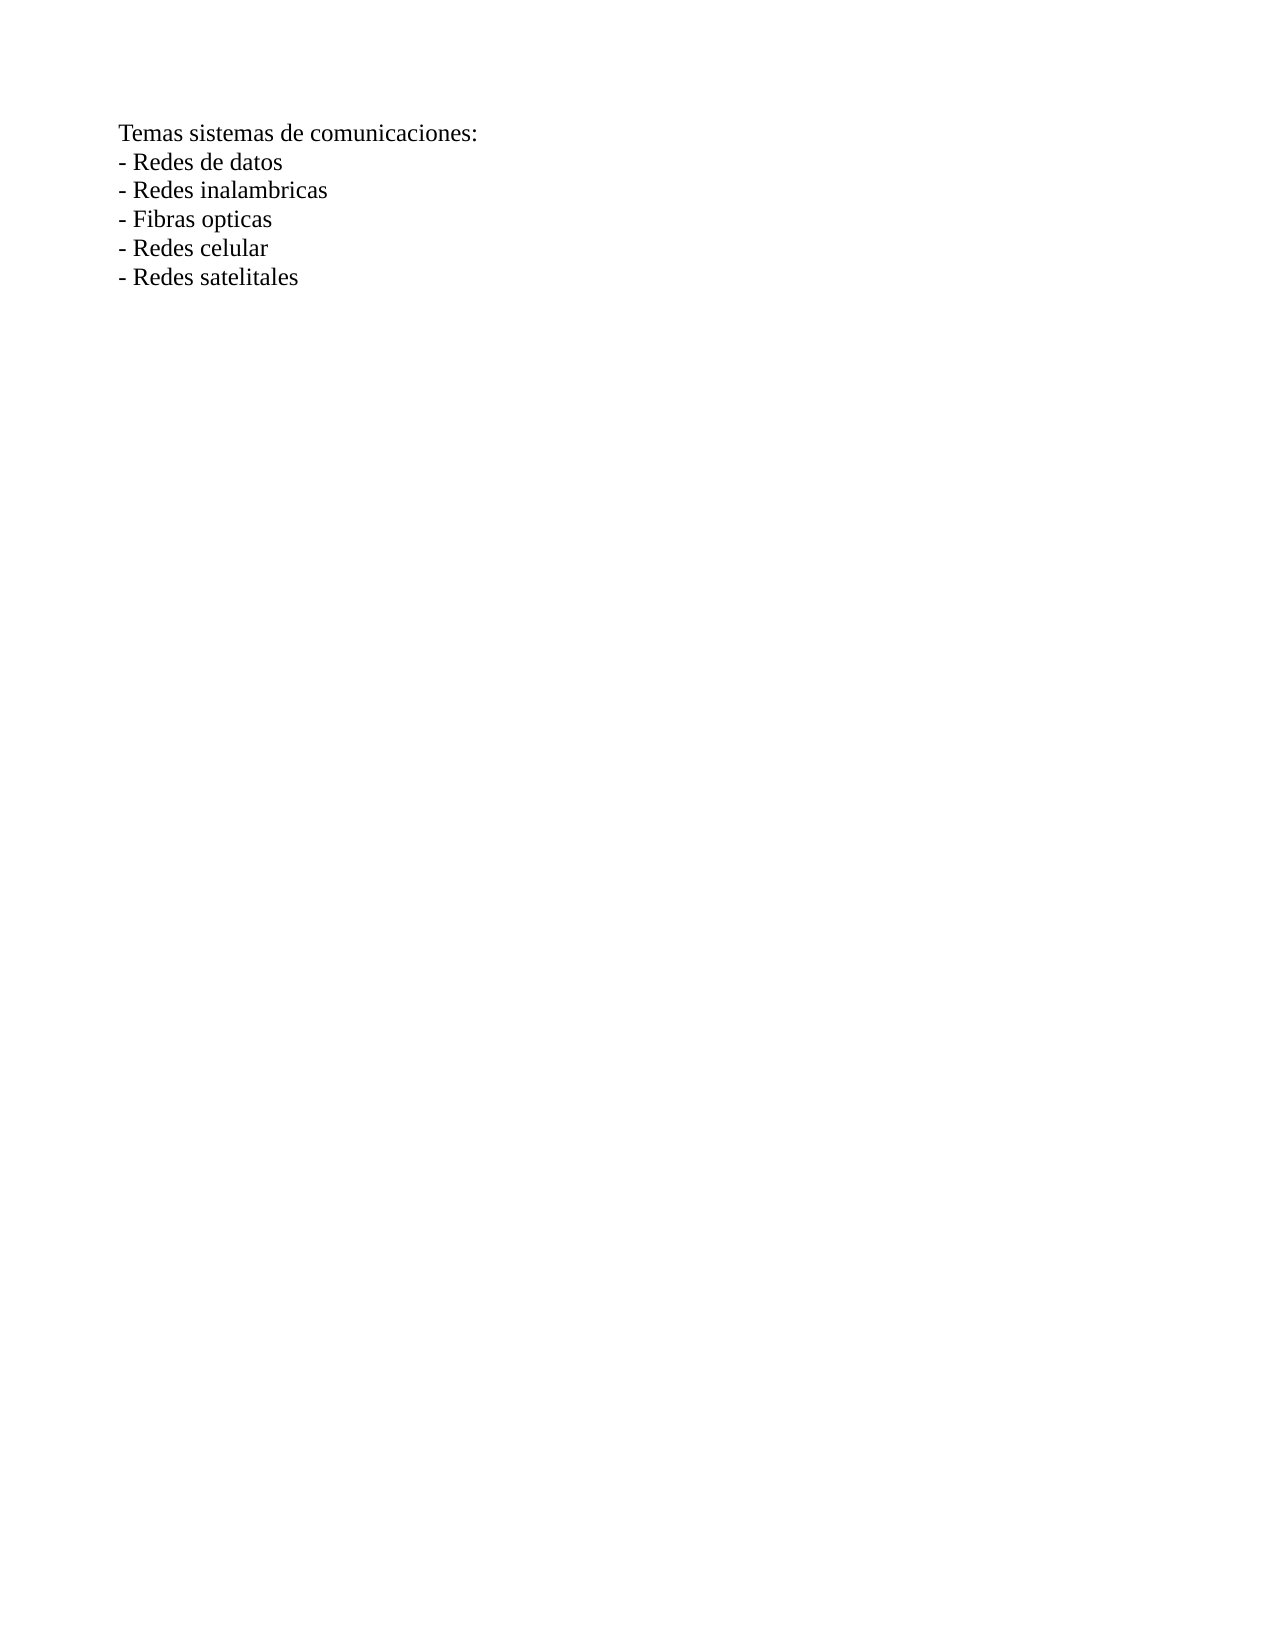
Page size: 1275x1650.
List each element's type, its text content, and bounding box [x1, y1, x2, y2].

text - Fibras opticas [118, 204, 1157, 233]
text - Redes de datos [118, 147, 1157, 176]
text Temas sistemas de comunicaciones: [118, 118, 1157, 147]
text - Redes satelitales [118, 262, 1157, 291]
text - Redes celular [118, 233, 1157, 262]
text - Redes inalambricas [118, 176, 1157, 204]
